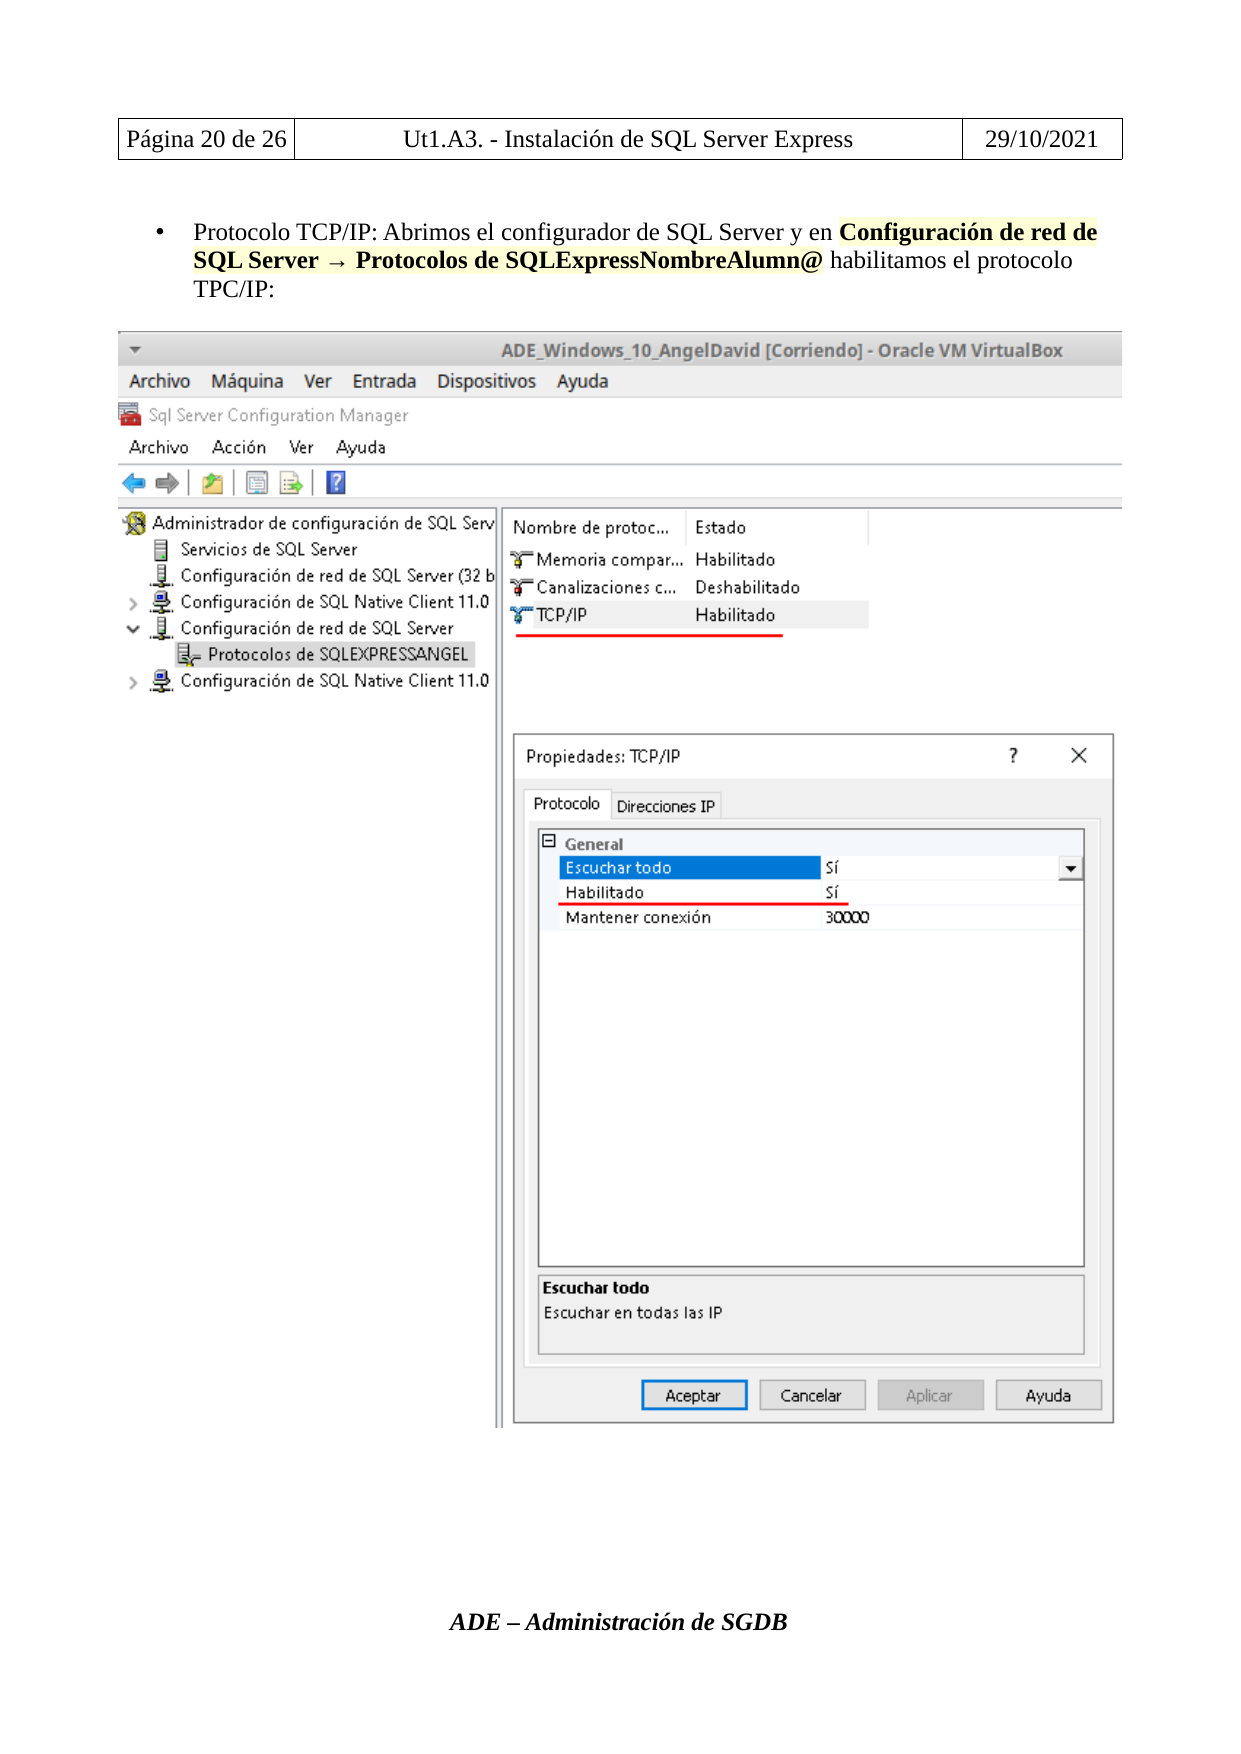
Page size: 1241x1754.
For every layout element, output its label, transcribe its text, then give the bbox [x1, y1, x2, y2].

list Protocolo TCP/IP: Abrimos el configurador de SQL Server y en Configuración de red de SQL Server → Protocolos de SQLExpressNombreAlumn@ habilitamos el protocolo TPC/IP: [156, 217, 1122, 303]
picture [118, 331, 1123, 1428]
